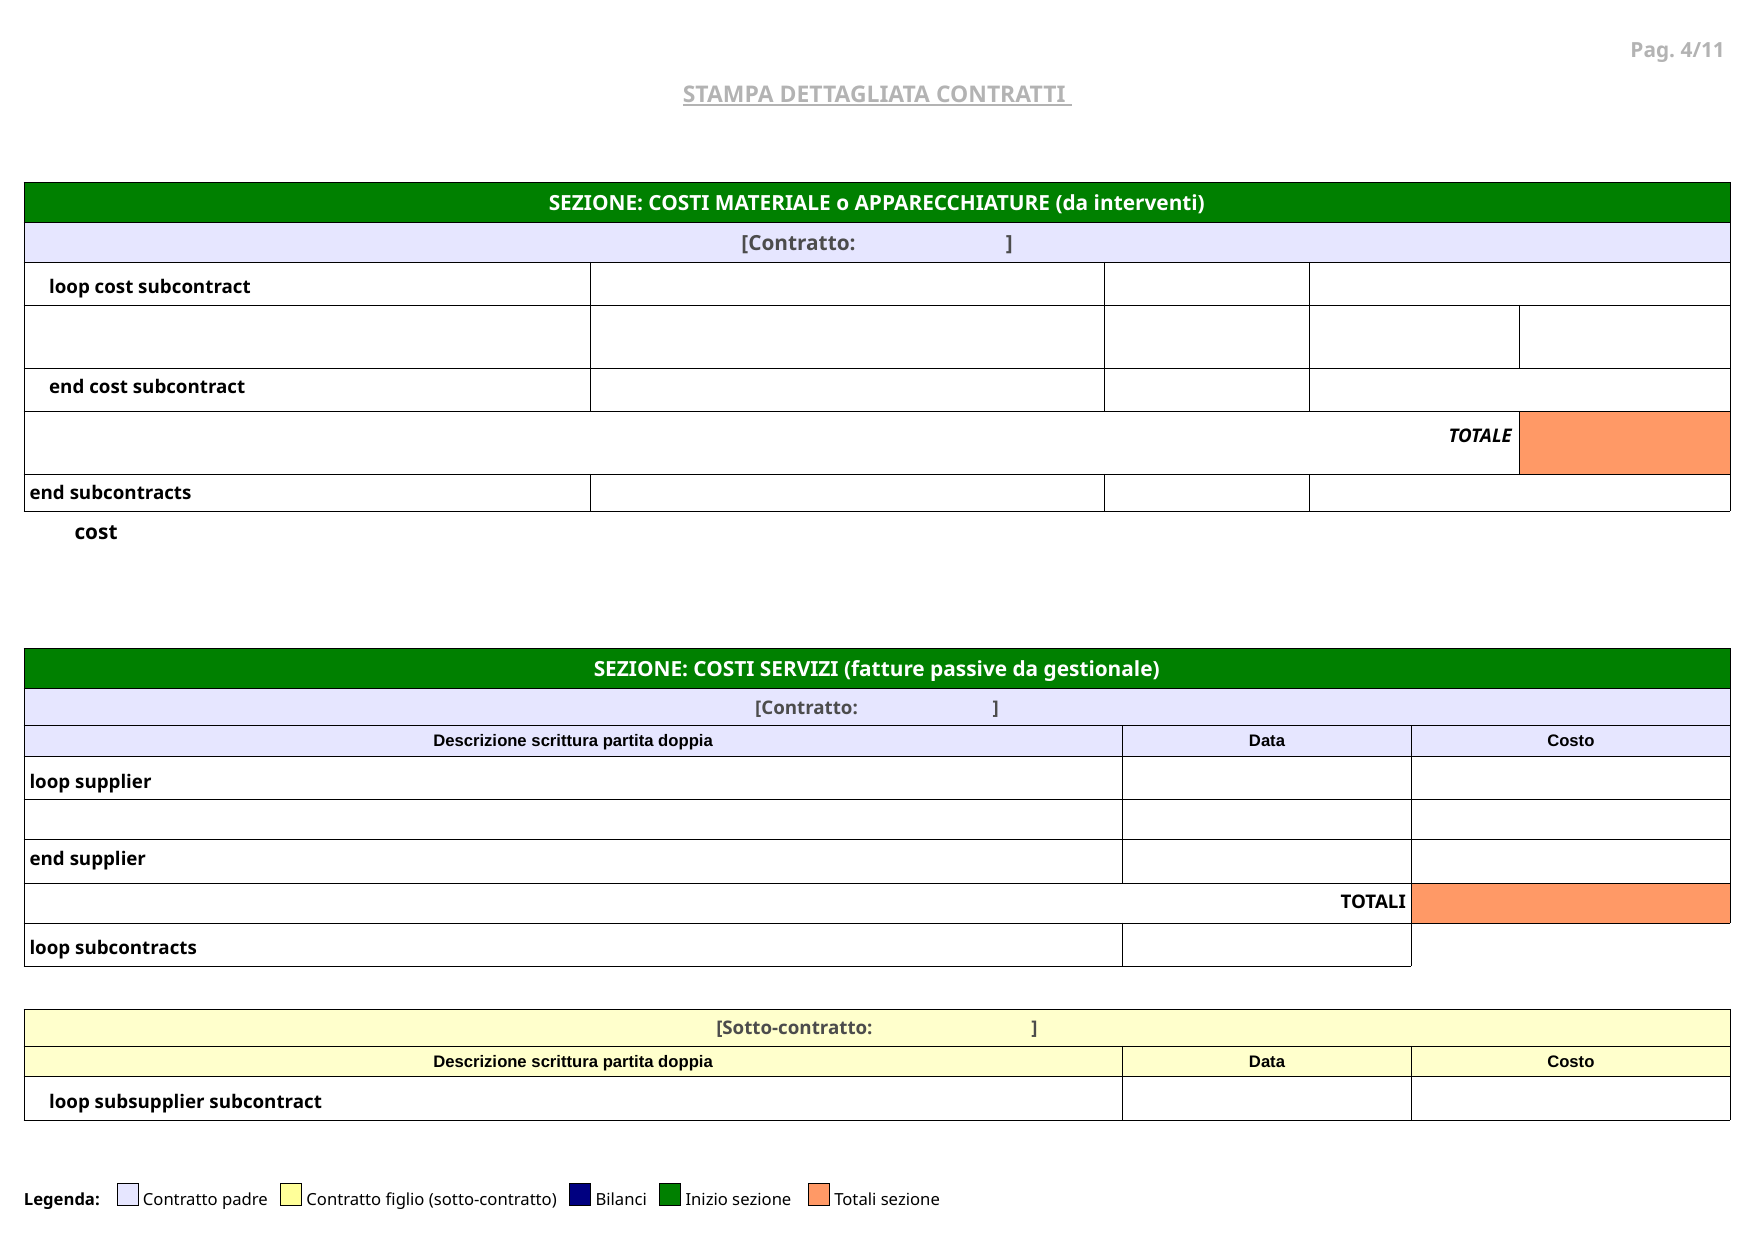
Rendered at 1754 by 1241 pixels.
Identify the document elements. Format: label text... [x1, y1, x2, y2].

table_cell [1123, 840, 1411, 882]
table_cell <formatLang(subcost.amount)> [1520, 306, 1730, 368]
table_cell [1123, 757, 1411, 799]
table_cell [1123, 1077, 1411, 1119]
table_cell loop subsupplier subcontract [25, 1077, 1122, 1119]
table_cell loop cost subcontract [25, 263, 590, 305]
table_header [24, 139, 1730, 182]
table_header SEZIONE: COSTI SERVIZI (fatture passive da gestionale) [25, 649, 1730, 688]
text </if> cost [24, 517, 1730, 545]
table_cell <subcost.name> [25, 306, 590, 368]
table_cell <formatLang(supplier.date, date=True)> [1123, 800, 1411, 839]
table_cell [591, 369, 1104, 411]
table_cell [1412, 840, 1730, 882]
table_cell loop supplier [25, 757, 1122, 799]
table_cell TOTALE [25, 412, 1519, 474]
table_cell <formatLang(subcost.unit_amount)> [1310, 306, 1519, 368]
table_cell [Contratto: <contract.name>] [25, 689, 1730, 725]
table_cell [591, 475, 1104, 511]
table_cell end supplier [25, 840, 1122, 882]
table_cell Data [1123, 726, 1411, 756]
table_cell TOTALI [25, 884, 1411, 923]
table_cell [1105, 475, 1309, 511]
table_cell [Sotto-contratto: <subcontract.name>] [25, 1010, 1730, 1046]
table_cell [1123, 924, 1411, 966]
table_cell [1412, 757, 1730, 799]
table_cell <formatLang(get_totals('cost'))> [1520, 412, 1730, 474]
table_cell <formatLang(supplier.amount)> [1412, 800, 1730, 839]
table_cell [1310, 369, 1730, 411]
table_cell Costo [1412, 726, 1730, 756]
table_cell <format_data_italian(subcost.date)> [1105, 306, 1309, 368]
table_cell [591, 263, 1104, 305]
table_cell [1105, 369, 1309, 411]
table_cell [1105, 263, 1309, 305]
table_cell end cost subcontract [25, 369, 590, 411]
table_cell [1310, 475, 1730, 511]
table_cell <formatLang(get_totals('supplier'))> [1412, 884, 1730, 923]
table_cell [24, 966, 1730, 1009]
table_cell <subcost.product_id.name if subcost.product_id else "???"> [591, 306, 1104, 368]
table_cell Descrizione scrittura partita doppia [25, 1047, 1122, 1076]
table_cell SEZIONE: COSTI MATERIALE o APPARECCHIATURE (da interventi) [25, 183, 1730, 222]
table_cell [1412, 1077, 1730, 1119]
table_cell [1310, 263, 1730, 305]
table_cell Descrizione scrittura partita doppia [25, 726, 1122, 756]
table_cell Costo [1412, 1047, 1730, 1076]
table_cell [1412, 924, 1730, 966]
table_cell [Contratto: <contract.name>] [25, 223, 1730, 262]
table_cell Data [1123, 1047, 1411, 1076]
table_cell <supplier.name> [25, 800, 1122, 839]
text <if test="test_part('supplier', data)"> [24, 586, 1730, 614]
table_cell end subcontracts [25, 475, 590, 511]
table_cell loop subcontracts [25, 924, 1122, 966]
